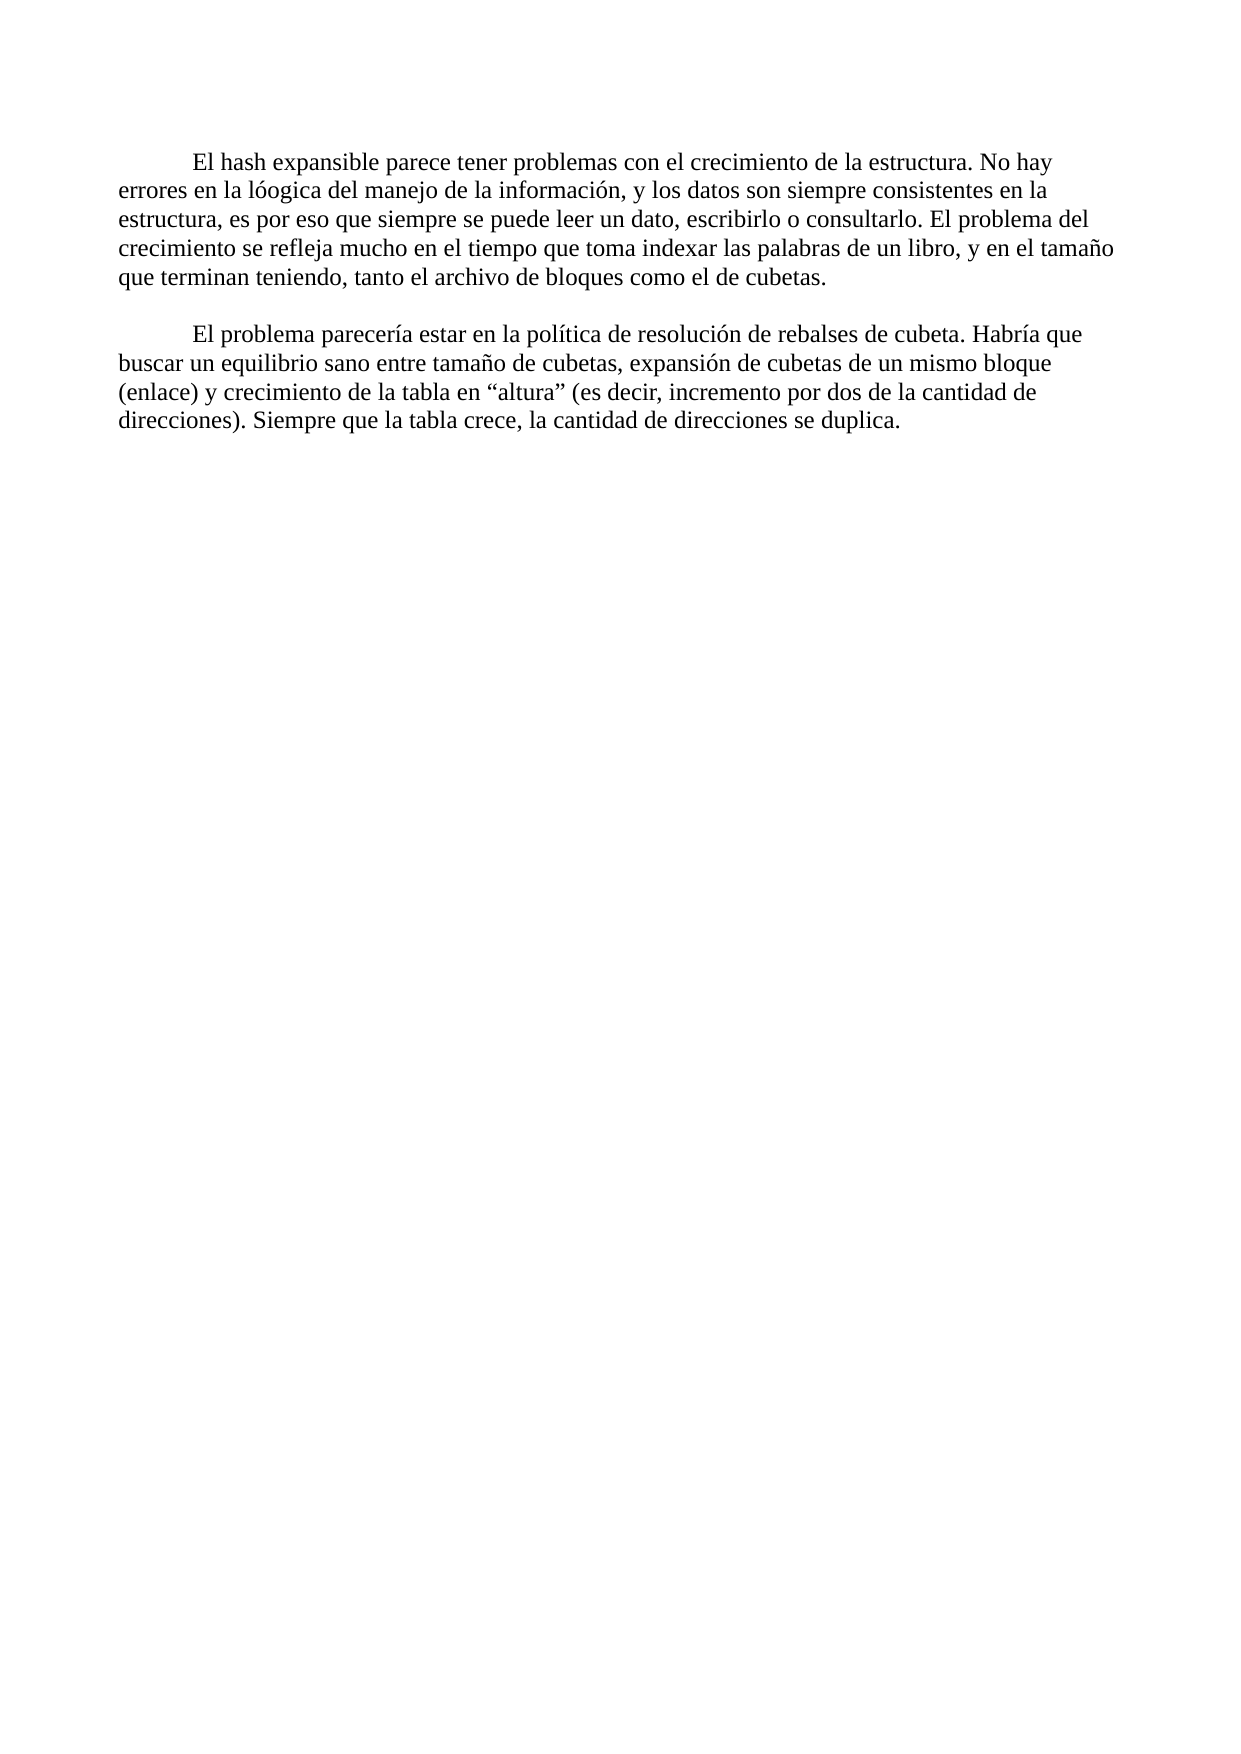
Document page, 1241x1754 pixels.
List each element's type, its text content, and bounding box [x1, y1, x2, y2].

text El hash expansible parece tener problemas con el crecimiento de la estructura. No hay errores en la lóogica del manejo de la información, y los datos son siempre consistentes en la estructura, es por eso que siempre se puede leer un dato, escribirlo o consultarlo. El problema del crecimiento se refleja mucho en el tiempo que toma indexar las palabras de un libro, y en el tamaño que terminan teniendo, tanto el archivo de bloques como el de cubetas. [118, 147, 1122, 291]
text El problema parecería estar en la política de resolución de rebalses de cubeta. Habría que buscar un equilibrio sano entre tamaño de cubetas, expansión de cubetas de un mismo bloque (enlace) y crecimiento de la tabla en “altura” (es decir, incremento por dos de la cantidad de direcciones). Siempre que la tabla crece, la cantidad de direcciones se duplica. [118, 319, 1122, 434]
